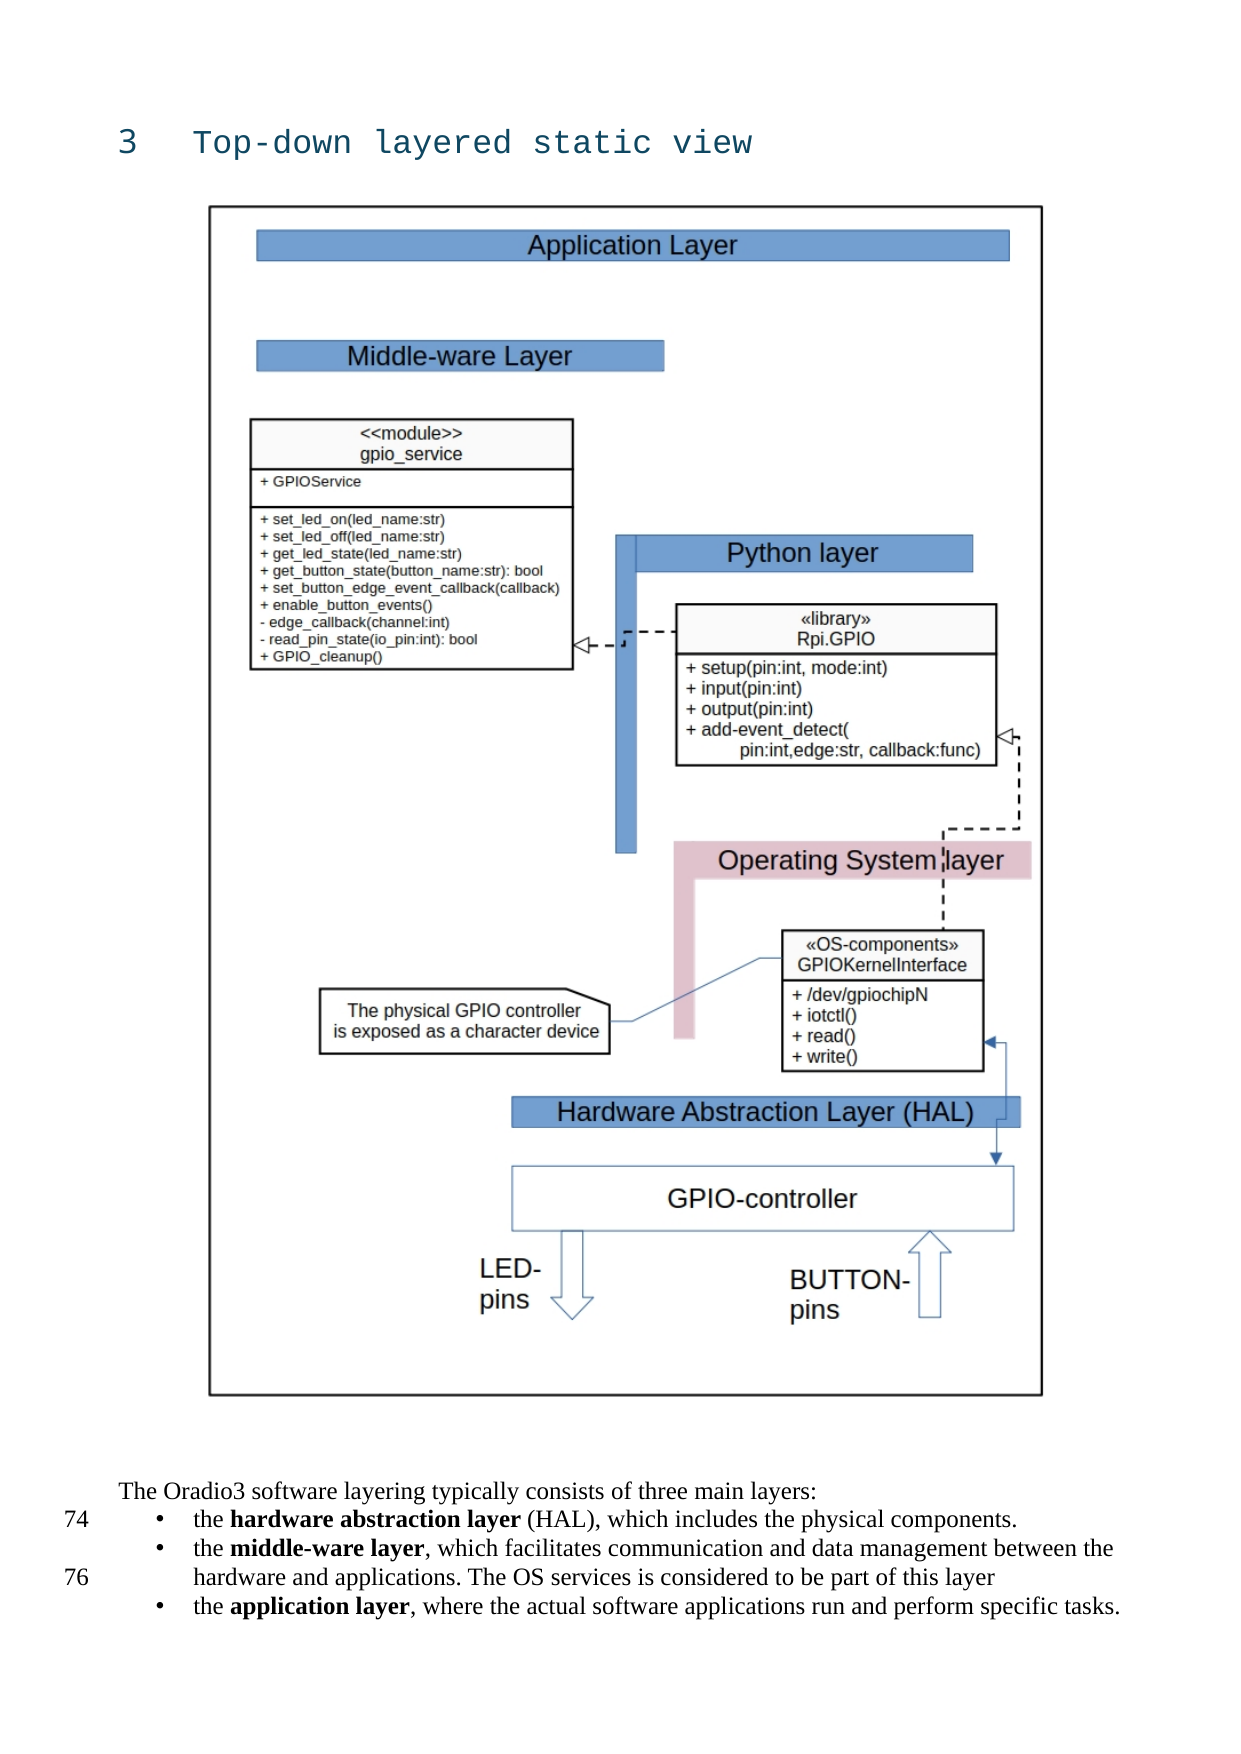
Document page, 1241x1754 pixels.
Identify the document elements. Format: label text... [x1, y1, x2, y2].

picture [166, 163, 1074, 1447]
subtitle Top-down layered static view [118, 118, 1122, 164]
list the application layer, where the actual software applications run and perform specific tasks. [156, 1591, 1122, 1619]
list the middle-ware layer, which facilitates communication and data management between the hardware and applications. The OS services is considered to be part of this layer [156, 1533, 1122, 1591]
text The Oradio3 software layering typically consists of three main layers: [118, 1476, 1122, 1504]
list the hardware abstraction layer (HAL), which includes the physical components. [156, 1504, 1122, 1533]
